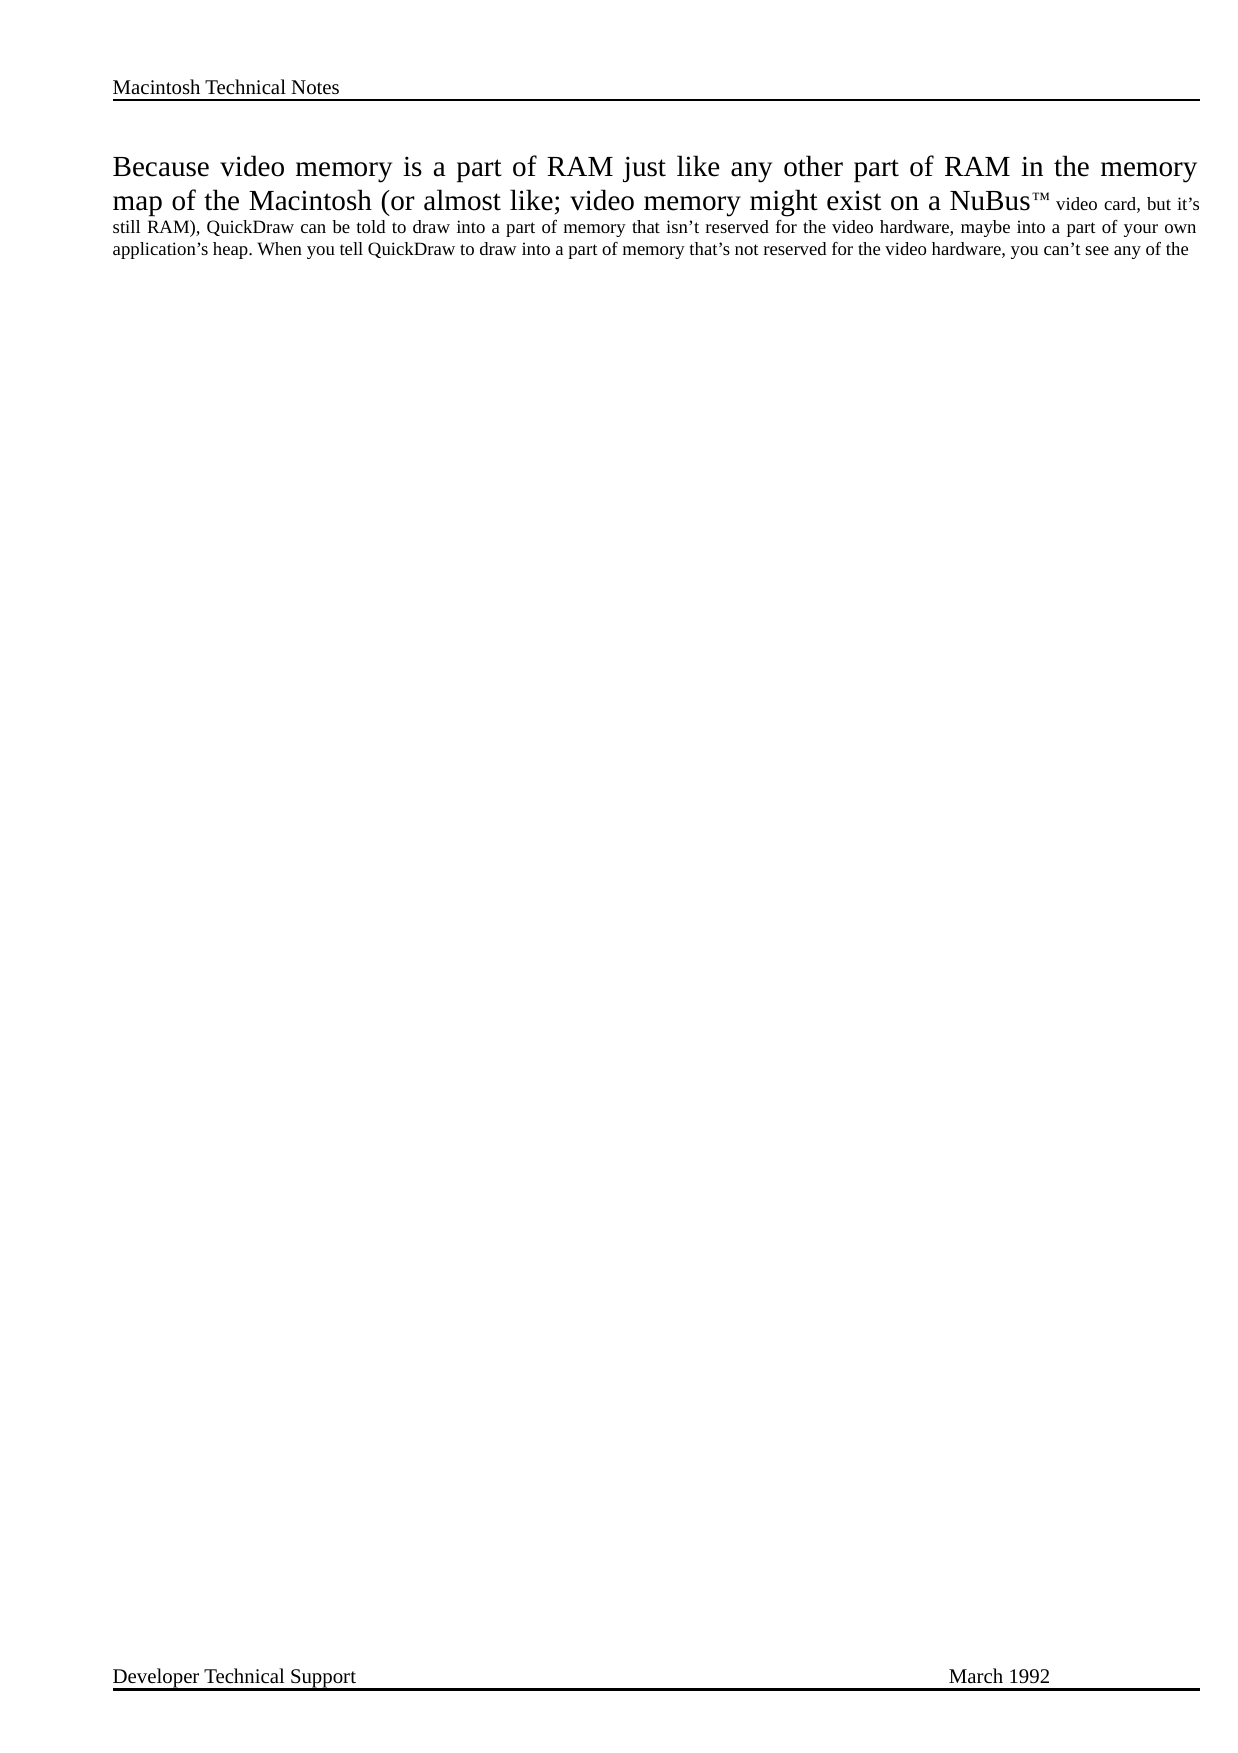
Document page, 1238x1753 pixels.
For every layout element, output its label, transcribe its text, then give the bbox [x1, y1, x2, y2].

text Because video memory is a part of RAM just like any other part of RAM in the memory map of the Macintosh (or almost like; video memory might exist on a NuBus™ video card, but it’s still RAM), QuickDraw can be told to draw into a part of memory that isn’t reserved for the video hardware, maybe into a part of your own application’s heap. When you tell QuickDraw to draw into a part of memory that’s not reserved for the video hardware, you can’t see any of the [112, 149, 1200, 259]
